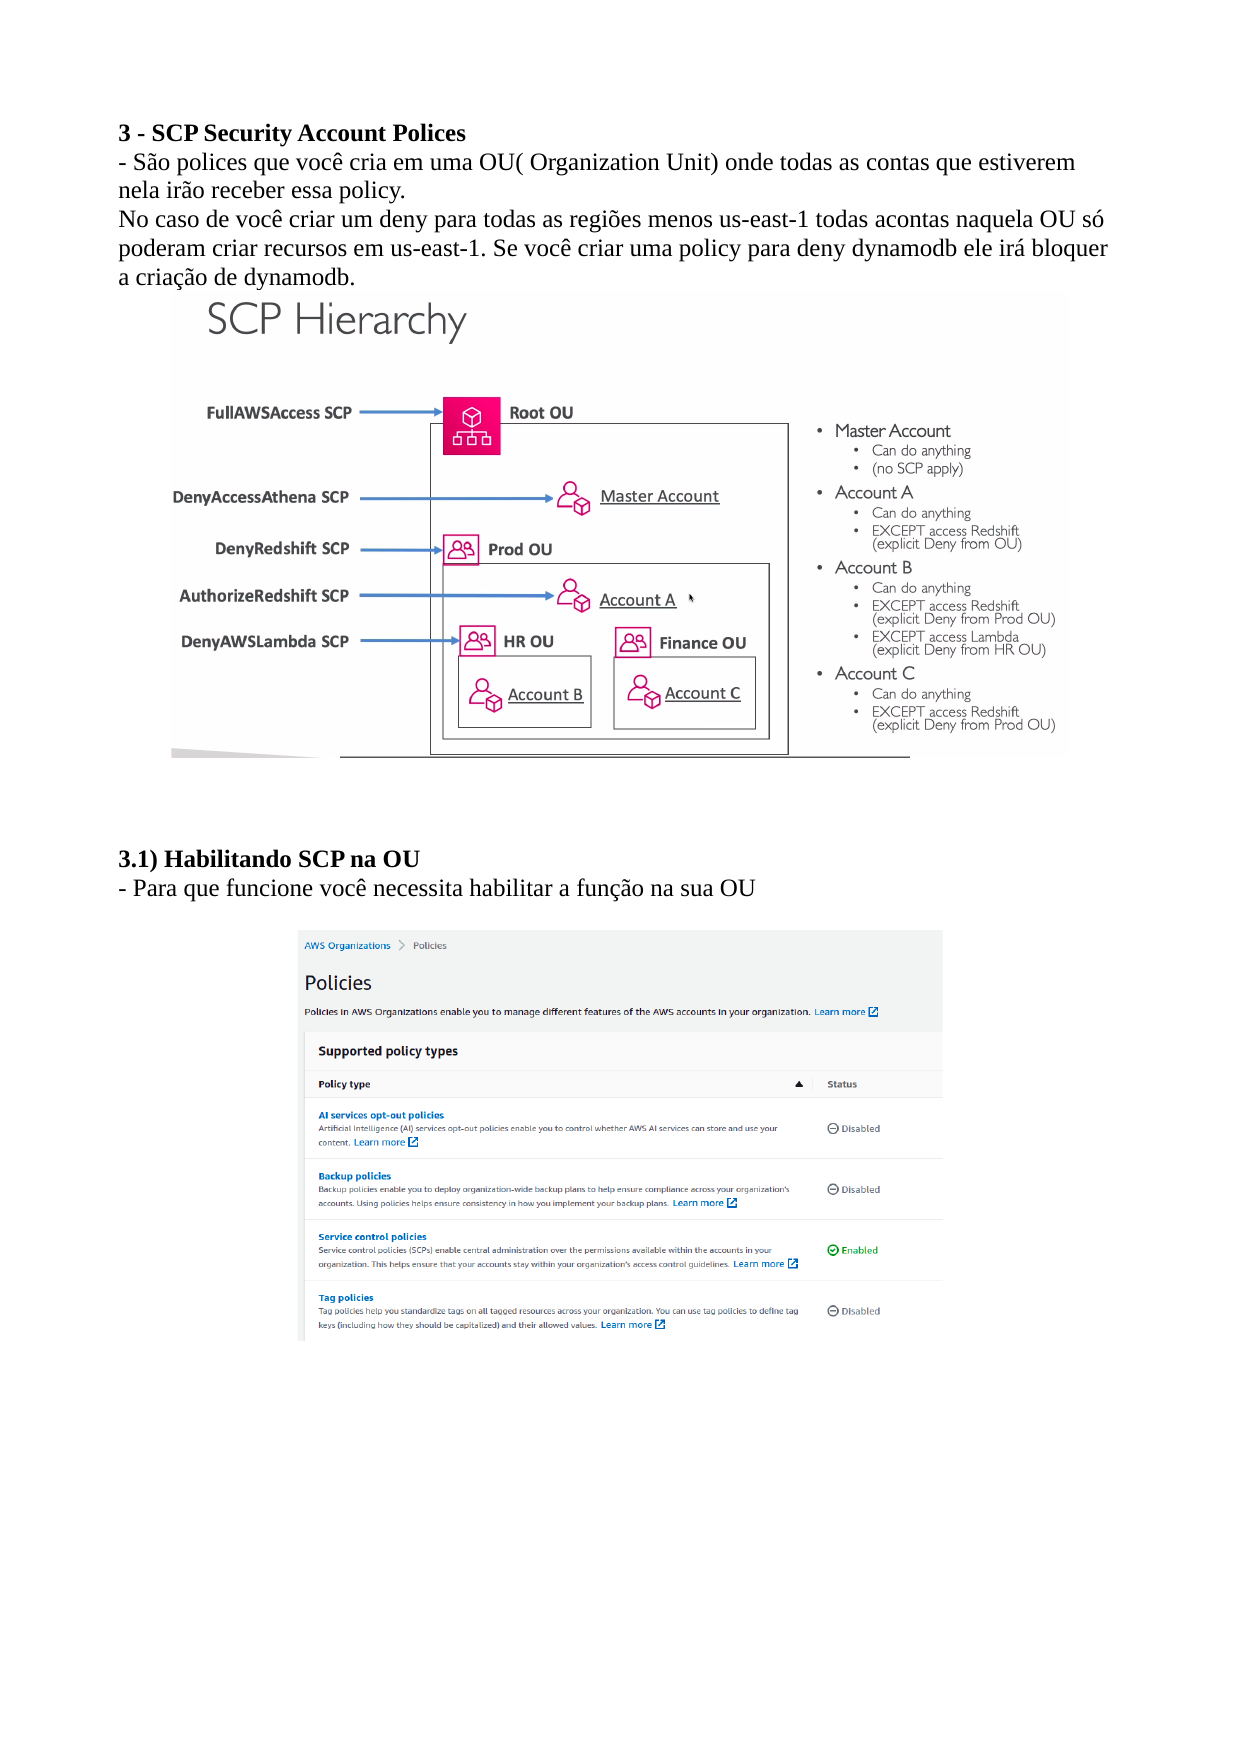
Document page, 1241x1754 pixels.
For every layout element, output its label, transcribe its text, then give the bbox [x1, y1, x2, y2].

text No caso de você criar um deny para todas as regiões menos us-east-1 todas acontas naquela OU só poderam criar recursos em us-east-1. Se você criar uma policy para deny dynamodb ele irá bloquer a criação de dynamodb. [118, 204, 1122, 291]
text - Para que funcione você necessita habilitar a função na sua OU [118, 873, 1122, 902]
text 3.1) Habilitando SCP na OU [118, 844, 1122, 873]
picture [297, 930, 943, 1341]
picture [171, 290, 1069, 758]
text 3 - SCP Security Account Polices [118, 118, 1122, 147]
text - São polices que você cria em uma OU( Organization Unit) onde todas as contas que estiverem nela irão receber essa policy. [118, 147, 1122, 204]
